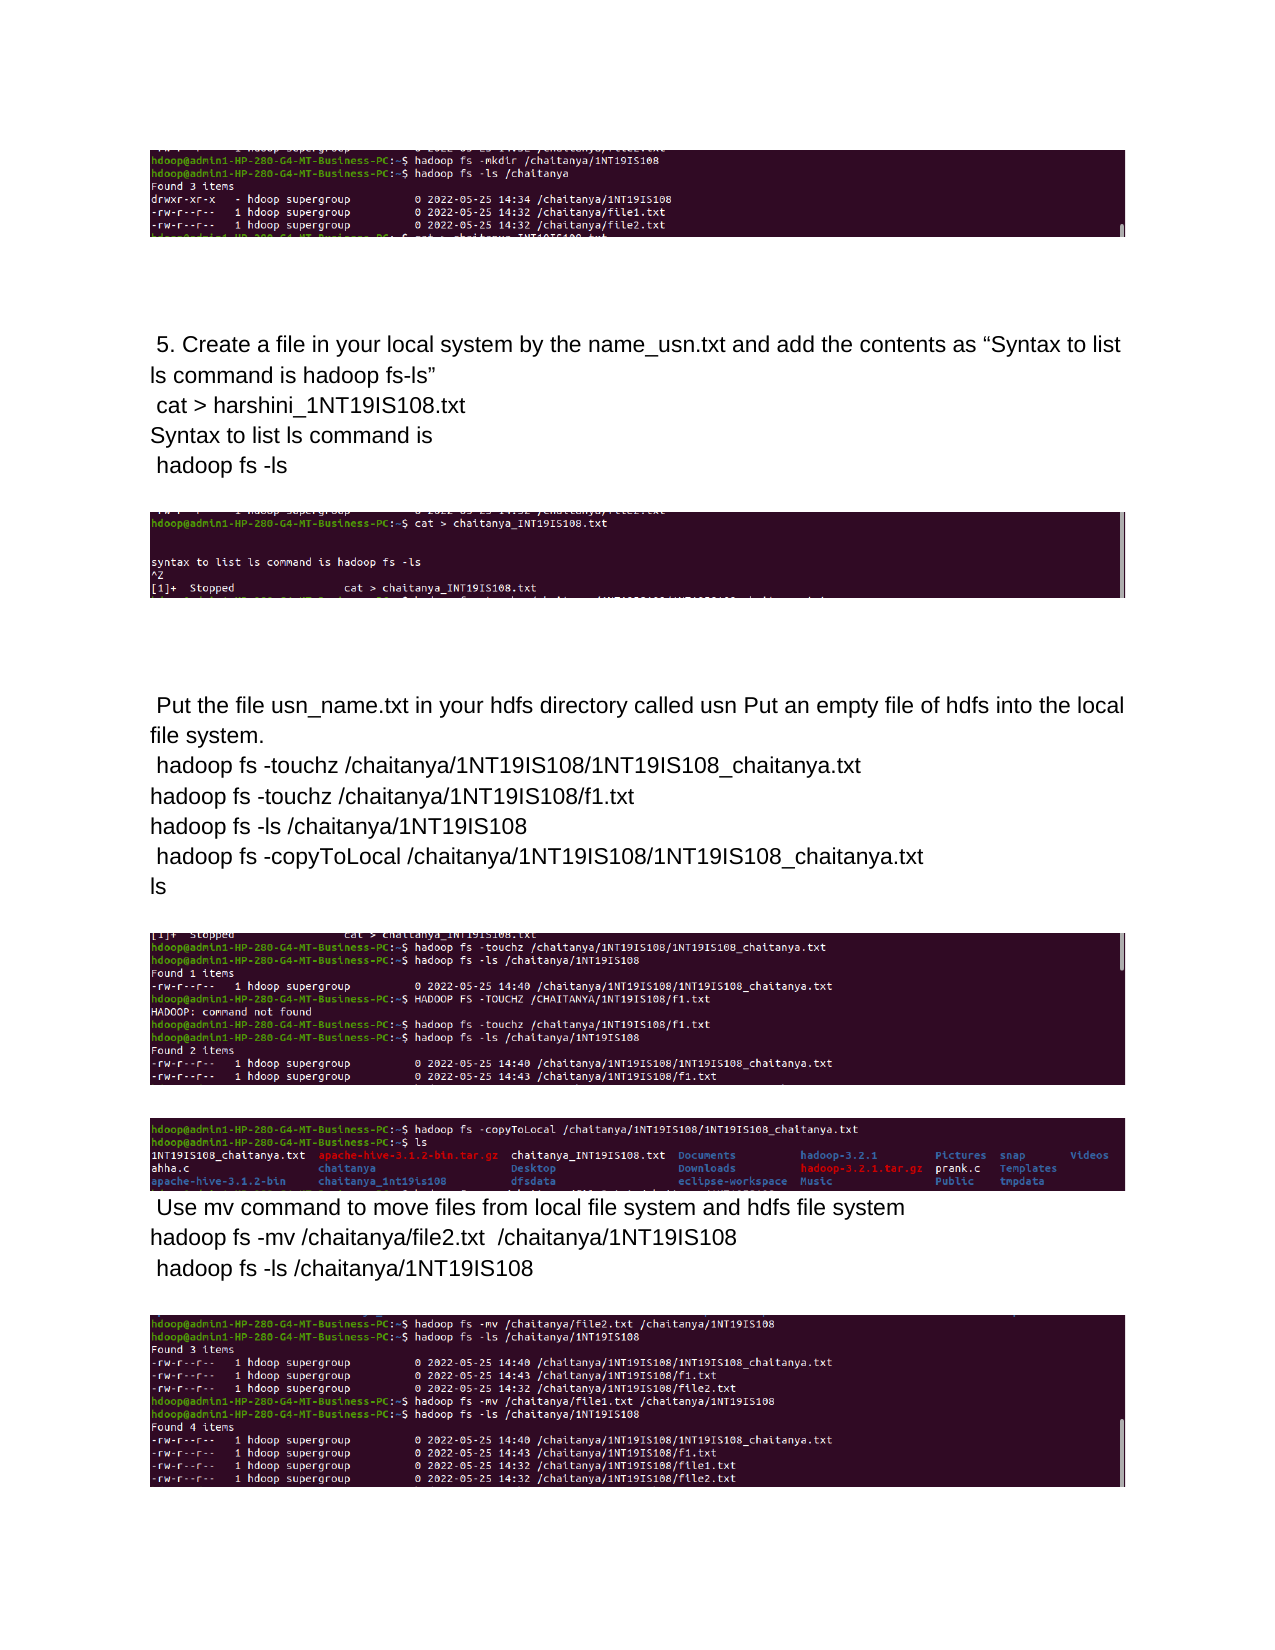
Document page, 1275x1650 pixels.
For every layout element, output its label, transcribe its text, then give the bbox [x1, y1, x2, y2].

text hadoop fs -ls [150, 452, 1125, 478]
text hadoop fs -ls /chaitanya/1NT19IS108 [150, 813, 1125, 839]
text Syntax to list ls command is [150, 422, 1125, 448]
text cat > harshini_1NT19IS108.txt [150, 392, 1125, 418]
text hadoop fs -touchz /chaitanya/1NT19IS108/f1.txt [150, 783, 1125, 809]
text 5. Create a file in your local system by the name_usn.txt and add the contents as “Syntax to list ls command is hadoop fs-ls” [150, 331, 1125, 388]
picture [150, 512, 1125, 598]
text hadoop fs -touchz /chaitanya/1NT19IS108/1NT19IS108_chaitanya.txt [150, 752, 1125, 779]
picture [150, 150, 1125, 231]
text Put the file usn_name.txt in your hdfs directory called usn Put an empty file of hdfs into the local file system. [150, 692, 1125, 749]
text hadoop fs -mv /chaitanya/file2.txt /chaitanya/1NT19IS108 [150, 1224, 1125, 1251]
text hadoop fs -copyToLocal /chaitanya/1NT19IS108/1NT19IS108_chaitanya.txt [150, 843, 1125, 869]
picture [150, 1315, 1125, 1487]
picture [150, 933, 1125, 1085]
picture [150, 1118, 1125, 1191]
text ls [150, 873, 1125, 900]
text Use mv command to move files from local file system and hdfs file system [150, 1194, 1125, 1221]
text hadoop fs -ls /chaitanya/1NT19IS108 [150, 1254, 1125, 1281]
